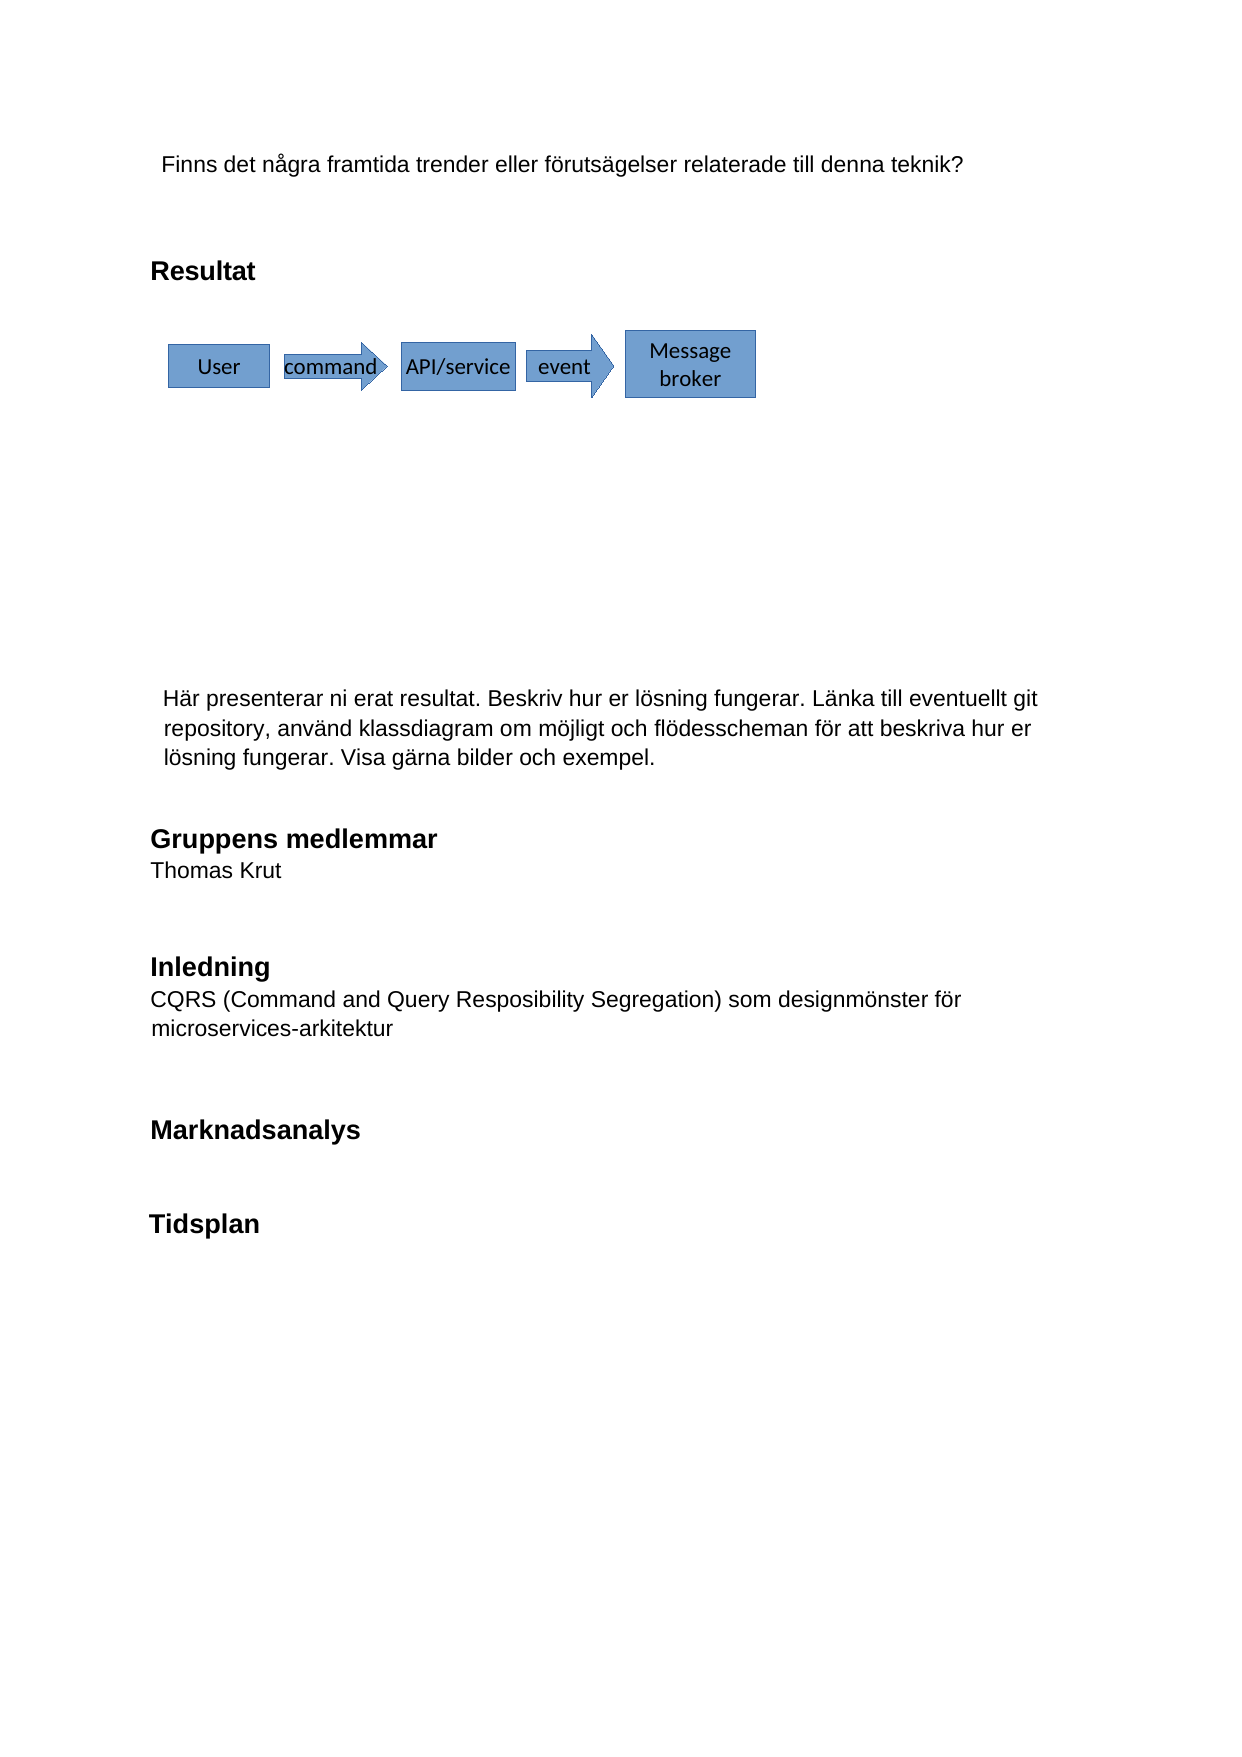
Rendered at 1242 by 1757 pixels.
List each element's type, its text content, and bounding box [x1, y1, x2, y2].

text Här presenterar ni erat resultat. Beskriv hur er lösning fungerar. Länka till eventuellt git repository, använd klassdiagram om möjligt och flödesscheman för att beskriva hur er lösning fungerar. Visa gärna bilder och exempel. [163, 685, 1104, 771]
subtitle Gruppens medlemmar [150, 823, 1104, 854]
text CQRS (Command and Query Resposibility Segregation) som designmönster för microservices-arkitektur [150, 986, 1104, 1042]
subtitle Tidsplan [148, 1208, 1104, 1239]
subtitle Inledning [150, 951, 1104, 983]
text Thomas Krut [150, 857, 1104, 883]
subtitle Resultat [150, 255, 1104, 286]
subtitle Marknadsanalys [150, 1114, 1104, 1145]
text Finns det några framtida trender eller förutsägelser relaterade till denna teknik? [161, 151, 1104, 177]
